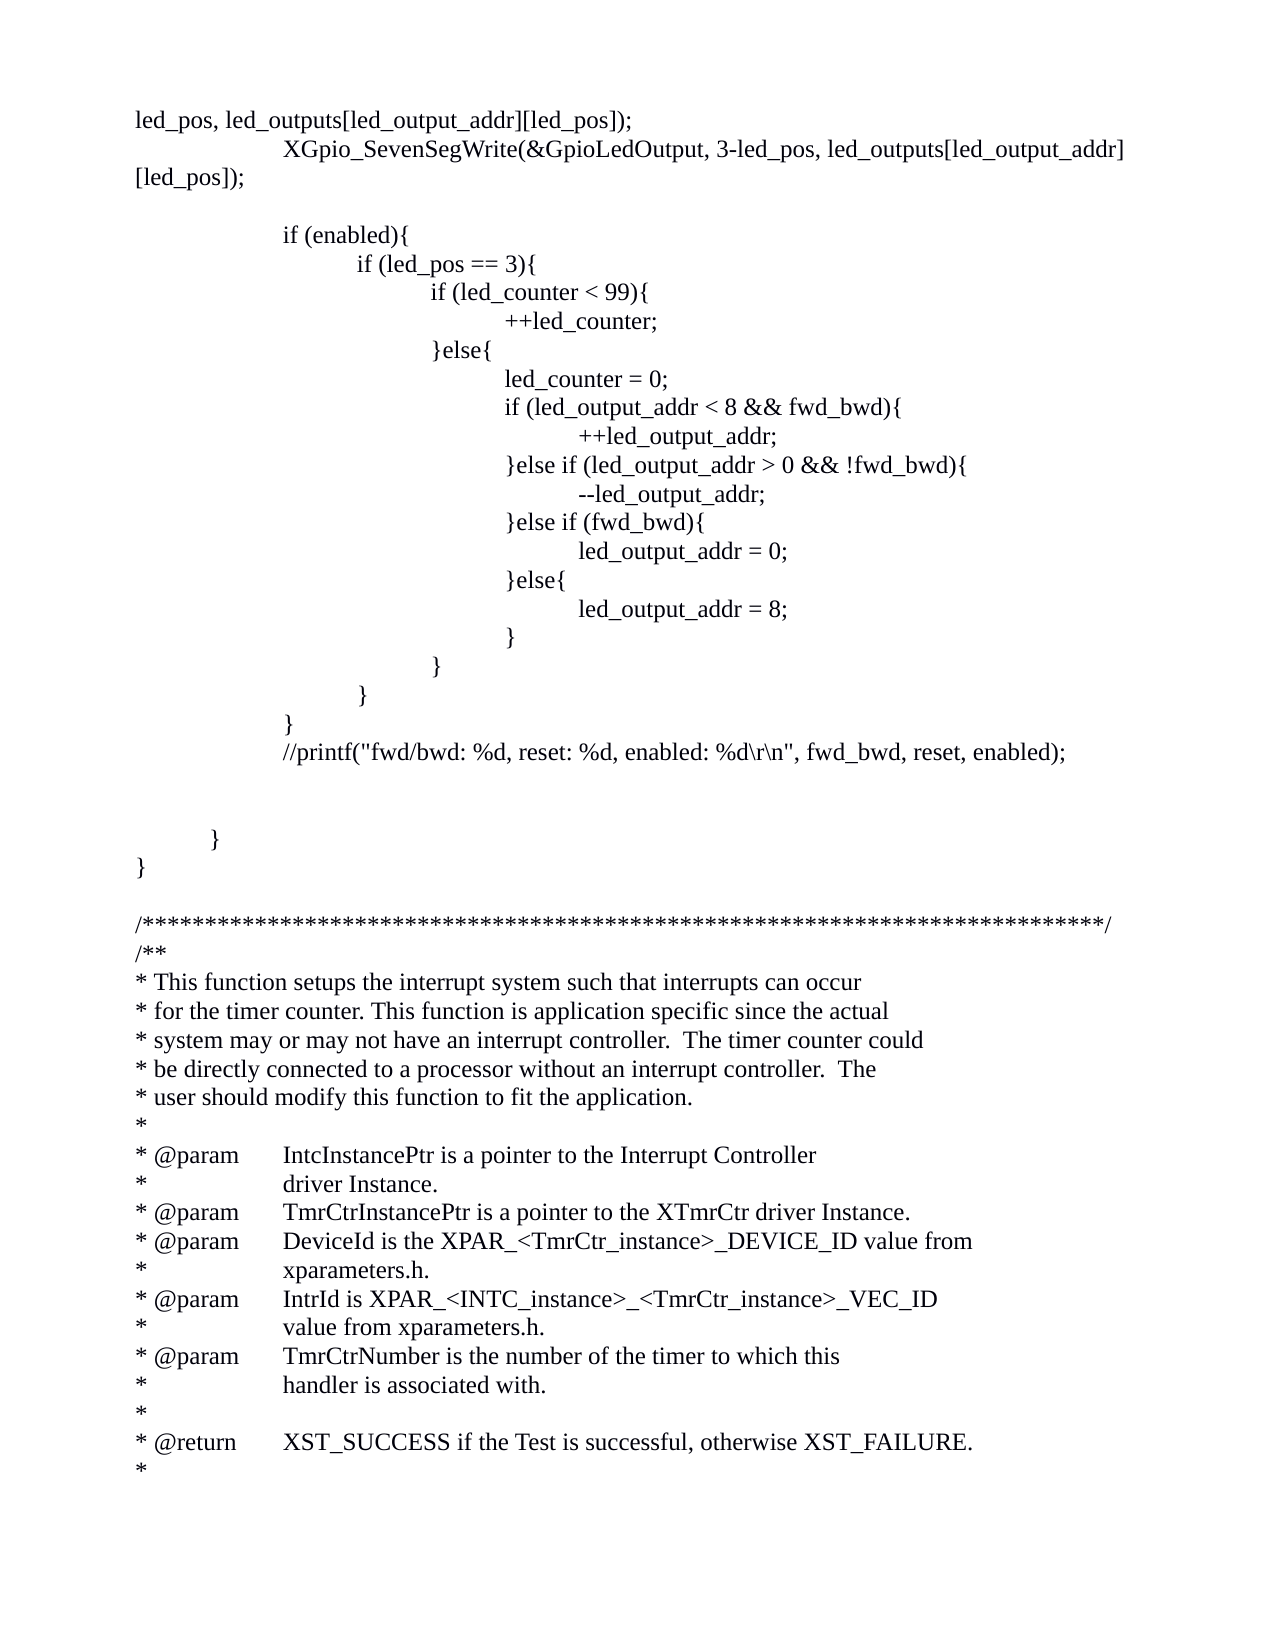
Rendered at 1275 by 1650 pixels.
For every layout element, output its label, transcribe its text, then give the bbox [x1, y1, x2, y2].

list * [135, 1111, 1125, 1140]
list * @param TmrCtrInstancePtr is a pointer to the XTmrCtr driver Instance. [135, 1197, 1125, 1226]
list if (led_output_addr < 8 && fwd_bwd){ [135, 392, 1125, 421]
list led_pos, led_outputs[led_output_addr][led_pos]); [135, 105, 1125, 134]
list led_output_addr = 0; [135, 536, 1125, 565]
list if (enabled){ [135, 220, 1125, 249]
list * driver Instance. [135, 1169, 1125, 1197]
list XGpio_SevenSegWrite(&GpioLedOutput, 3-led_pos, led_outputs[led_output_addr][led_pos]); [135, 134, 1125, 191]
list * @param IntcInstancePtr is a pointer to the Interrupt Controller [135, 1140, 1125, 1169]
list * @return XST_SUCCESS if the Test is successful, otherwise XST_FAILURE. [135, 1427, 1125, 1456]
list * handler is associated with. [135, 1370, 1125, 1399]
list * @param DeviceId is the XPAR_<TmrCtr_instance>_DEVICE_ID value from [135, 1226, 1125, 1255]
list * [135, 1456, 1125, 1485]
list * [135, 1399, 1125, 1427]
list }else if (fwd_bwd){ [135, 507, 1125, 536]
list * @param IntrId is XPAR_<INTC_instance>_<TmrCtr_instance>_VEC_ID [135, 1284, 1125, 1312]
list }else if (led_output_addr > 0 && !fwd_bwd){ [135, 450, 1125, 479]
list if (led_pos == 3){ [135, 249, 1125, 277]
list led_counter = 0; [135, 364, 1125, 392]
list * This function setups the interrupt system such that interrupts can occur [135, 967, 1125, 996]
list if (led_counter < 99){ [135, 277, 1125, 306]
list /** [135, 939, 1125, 967]
list * system may or may not have an interrupt controller. The timer counter could [135, 1025, 1125, 1054]
list * be directly connected to a processor without an interrupt controller. The [135, 1054, 1125, 1082]
list * for the timer counter. This function is application specific since the actual [135, 996, 1125, 1025]
list ++led_counter; [135, 306, 1125, 335]
list } [135, 709, 1125, 737]
list //printf("fwd/bwd: %d, reset: %d, enabled: %d\r\n", fwd_bwd, reset, enabled); [135, 737, 1125, 766]
list }else{ [135, 565, 1125, 594]
list } [135, 824, 1125, 852]
list led_output_addr = 8; [135, 594, 1125, 622]
list ++led_output_addr; [135, 421, 1125, 450]
list } [135, 651, 1125, 680]
list * user should modify this function to fit the application. [135, 1082, 1125, 1111]
list * xparameters.h. [135, 1255, 1125, 1284]
list } [135, 852, 1125, 881]
list /*****************************************************************************/ [135, 910, 1125, 939]
list * @param TmrCtrNumber is the number of the timer to which this [135, 1341, 1125, 1370]
list } [135, 680, 1125, 709]
list --led_output_addr; [135, 479, 1125, 507]
list * value from xparameters.h. [135, 1312, 1125, 1341]
list }else{ [135, 335, 1125, 364]
list } [135, 622, 1125, 651]
